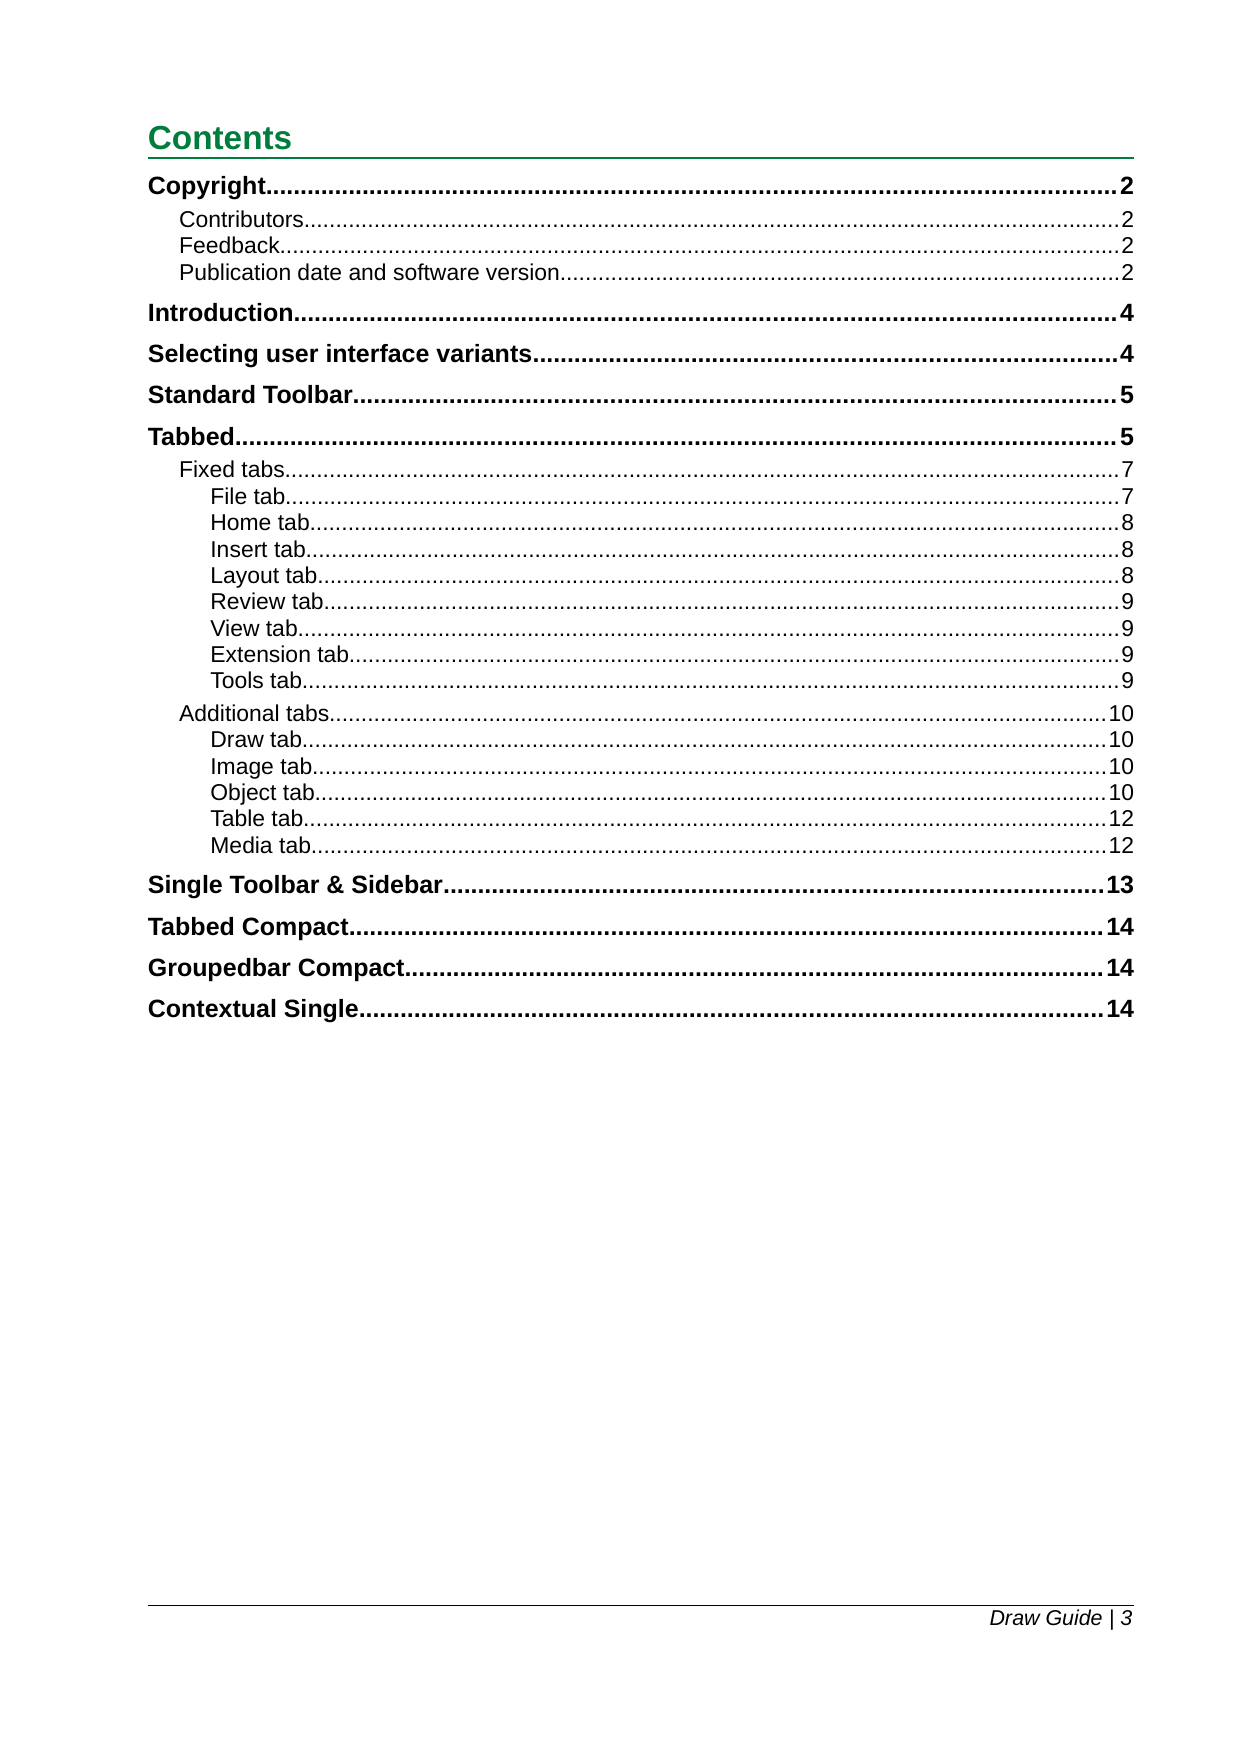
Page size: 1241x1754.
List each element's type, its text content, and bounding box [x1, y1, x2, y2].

text Tabbed 5 [148, 421, 1134, 450]
subtitle Contents [148, 118, 1134, 157]
text Review tab 9 [210, 588, 1134, 614]
text Insert tab 8 [210, 536, 1134, 562]
text Extension tab 9 [210, 641, 1134, 667]
text Image tab 10 [210, 753, 1134, 779]
text Draw tab 10 [210, 726, 1134, 753]
text Groupedbar Compact 14 [148, 953, 1134, 982]
text Feedback 2 [179, 232, 1134, 259]
text Layout tab 8 [210, 562, 1134, 588]
text Object tab 10 [210, 779, 1134, 805]
text Single Toolbar & Sidebar 13 [148, 871, 1134, 899]
text Standard Toolbar 5 [148, 380, 1134, 409]
text Table tab 12 [210, 805, 1134, 832]
text Selecting user interface variants 4 [148, 339, 1134, 368]
text Fixed tabs 7 [179, 456, 1134, 483]
text Introduction 4 [148, 298, 1134, 326]
text Contextual Single 14 [148, 994, 1134, 1023]
text View tab 9 [210, 614, 1134, 641]
text Home tab 8 [210, 509, 1134, 536]
text File tab 7 [210, 483, 1134, 509]
text Tabbed Compact 14 [148, 912, 1134, 941]
text Copyright 2 [148, 171, 1134, 200]
text Additional tabs 10 [179, 700, 1134, 726]
text Publication date and software version 2 [179, 259, 1134, 285]
text Contributors 2 [179, 206, 1134, 232]
text Media tab 12 [210, 832, 1134, 858]
text Tools tab 9 [210, 667, 1134, 694]
